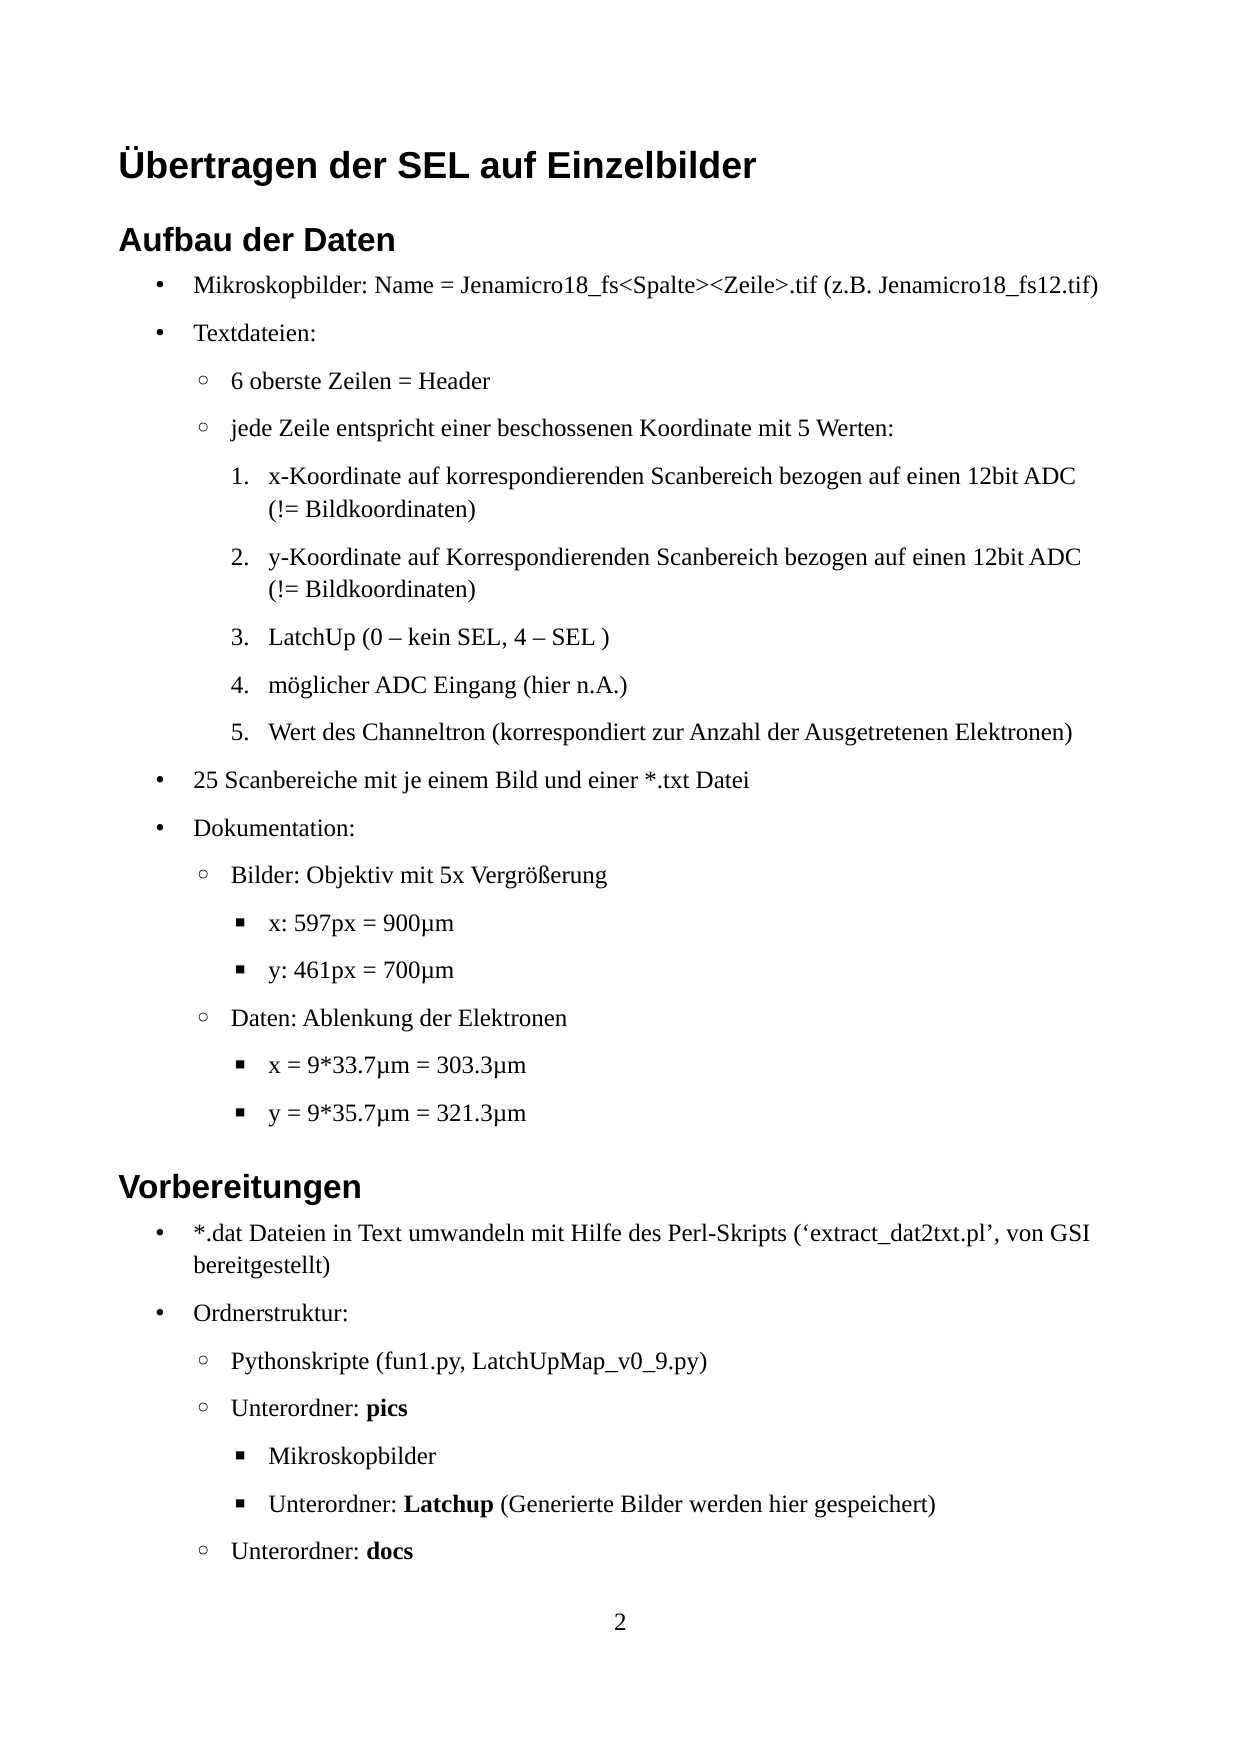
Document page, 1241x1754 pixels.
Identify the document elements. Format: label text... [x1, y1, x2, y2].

list y: 461px = 700µm [231, 955, 1122, 984]
list Unterordner: docs [193, 1536, 1122, 1565]
subtitle Vorbereitungen [118, 1167, 1122, 1205]
list Mikroskopbilder: Name = Jenamicro18_fs<Spalte><Zeile>.tif (z.B. Jenamicro18_fs12.tif) [156, 271, 1122, 299]
list y = 9*35.7µm = 321.3µm [231, 1098, 1122, 1127]
subtitle Aufbau der Daten [118, 219, 1122, 258]
list 6 oberste Zeilen = Header [193, 366, 1122, 394]
list Bilder: Objektiv mit 5x Vergrößerung [193, 860, 1122, 889]
list y-Koordinate auf Korrespondierenden Scanbereich bezogen auf einen 12bit ADC (!= Bildkoordinaten) [231, 542, 1122, 603]
list Unterordner: Latchup (Generierte Bilder werden hier gespeichert) [231, 1489, 1122, 1517]
list 25 Scanbereiche mit je einem Bild und einer *.txt Datei [156, 765, 1122, 794]
list Ordnerstruktur: [156, 1298, 1122, 1327]
list möglicher ADC Eingang (hier n.A.) [231, 670, 1122, 698]
list Mikroskopbilder [231, 1441, 1122, 1470]
list Dokumentation: [156, 813, 1122, 841]
list jede Zeile entspricht einer beschossenen Koordinate mit 5 Werten: [193, 413, 1122, 442]
list x: 597px = 900µm [231, 908, 1122, 937]
list Wert des Channeltron (korrespondiert zur Anzahl der Ausgetretenen Elektronen) [231, 717, 1122, 746]
list LatchUp (0 – kein SEL, 4 – SEL ) [231, 622, 1122, 651]
list Daten: Ablenkung der Elektronen [193, 1003, 1122, 1032]
list *.dat Dateien in Text umwandeln mit Hilfe des Perl-Skripts (‘extract_dat2txt.pl’, von GSI bereitgestellt) [156, 1218, 1122, 1279]
list x-Koordinate auf korrespondierenden Scanbereich bezogen auf einen 12bit ADC (!= Bildkoordinaten) [231, 461, 1122, 523]
list x = 9*33.7µm = 303.3µm [231, 1051, 1122, 1079]
list Pythonskripte (fun1.py, LatchUpMap_v0_9.py) [193, 1346, 1122, 1374]
subtitle Übertragen der SEL auf Einzelbilder [118, 143, 1122, 186]
list Unterordner: pics [193, 1393, 1122, 1422]
list Textdateien: [156, 318, 1122, 347]
